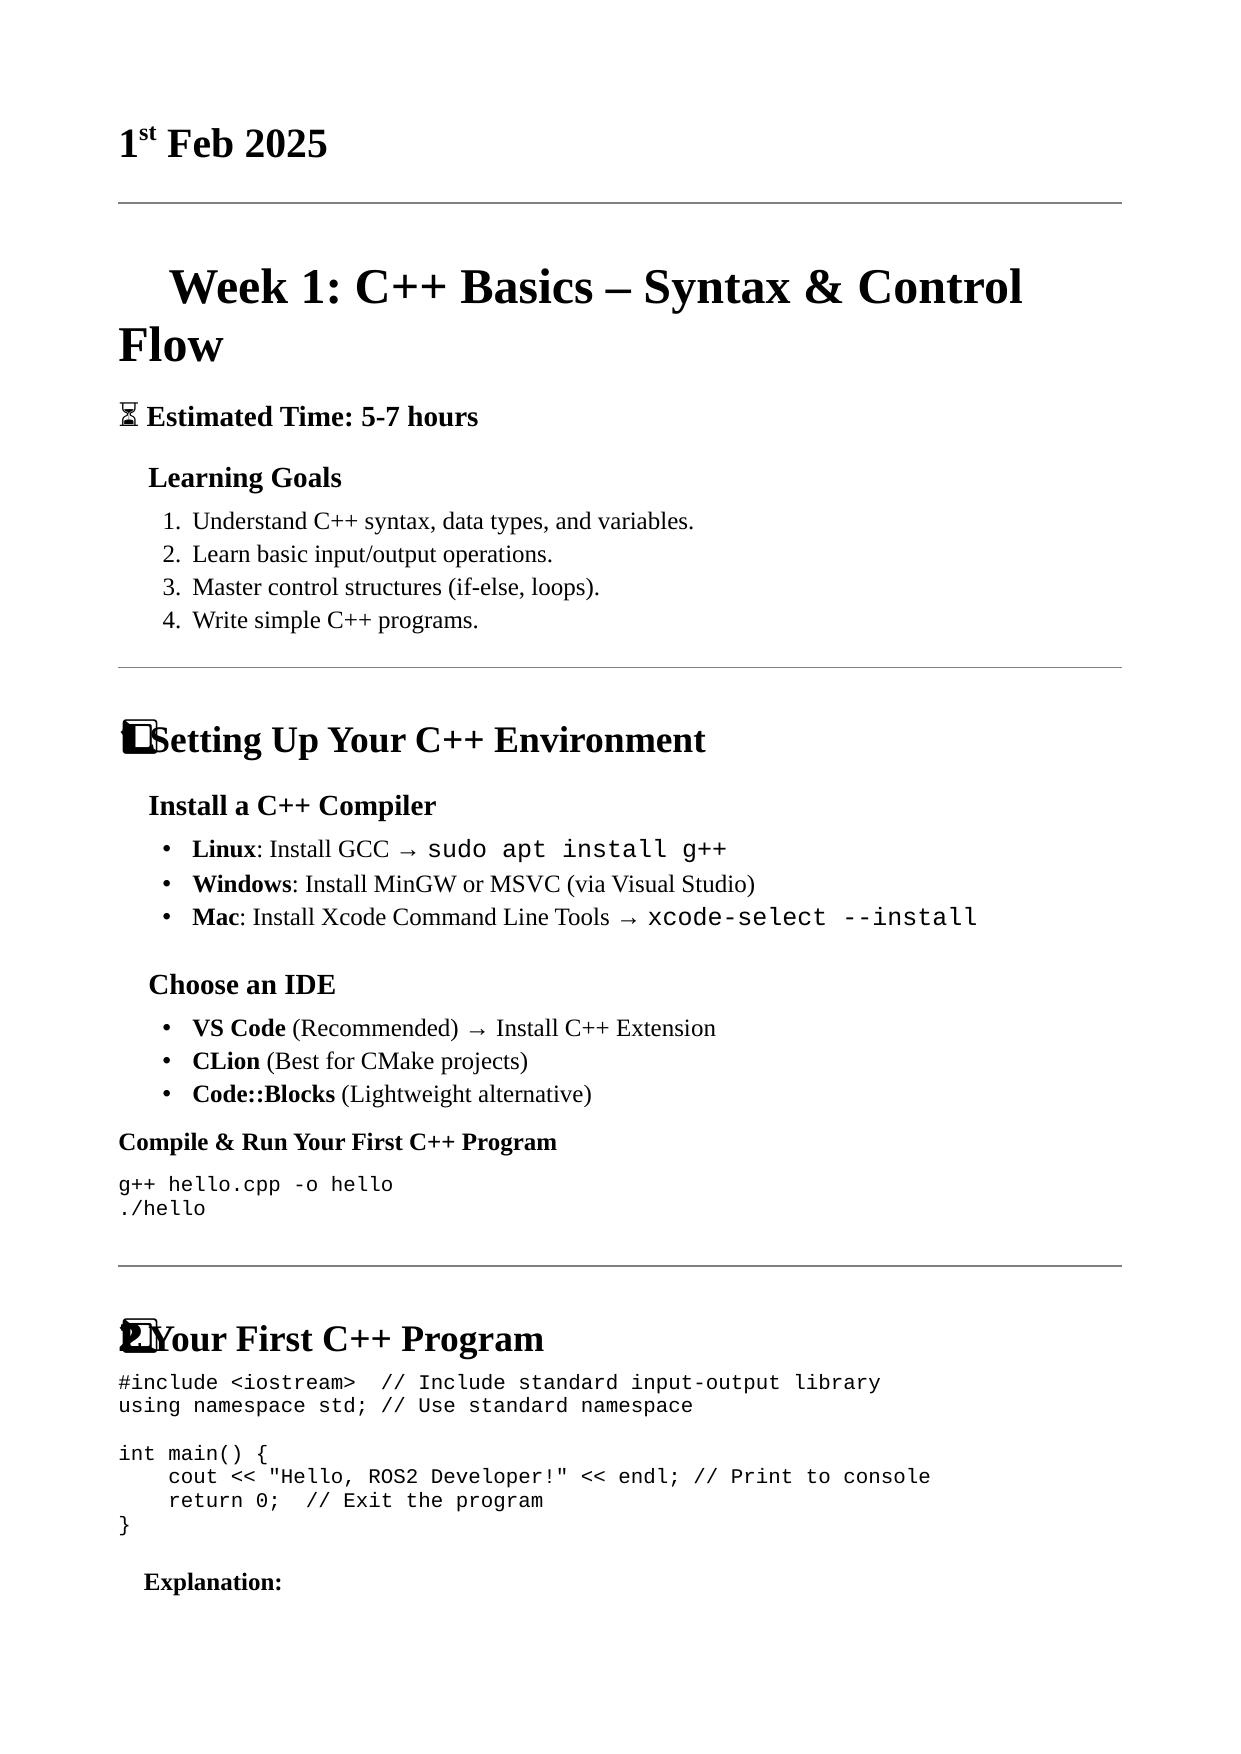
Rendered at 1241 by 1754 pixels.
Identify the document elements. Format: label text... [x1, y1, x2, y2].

list Learn basic input/output operations. [162, 539, 1122, 568]
list VS Code (Recommended) → Install C++ Extension [162, 1013, 1122, 1042]
subtitle ⏳ Estimated Time: 5-7 hours [118, 399, 1122, 433]
subtitle 🔹 Choose an IDE [118, 967, 1122, 1000]
list CLion (Best for CMake projects) [162, 1046, 1122, 1075]
text int main() { [118, 1443, 1122, 1466]
list Linux: Install GCC → sudo apt install g++ [162, 834, 1122, 865]
text g++ hello.cpp -o hello [118, 1174, 1122, 1198]
list Master control structures (if-else, loops). [162, 572, 1122, 601]
list Code::Blocks (Lightweight alternative) [162, 1079, 1122, 1108]
text cout << "Hello, ROS2 Developer!" << endl; // Print to console [118, 1466, 1122, 1490]
list Windows: Install MinGW or MSVC (via Visual Studio) [162, 869, 1122, 898]
text } [118, 1513, 1122, 1537]
text ./hello [118, 1198, 1122, 1221]
list Write simple C++ programs. [162, 605, 1122, 634]
text #include <iostream> // Include standard input-output library [118, 1372, 1122, 1395]
text 1st Feb 2025 [118, 118, 1122, 166]
subtitle 📌 Week 1: C++ Basics – Syntax & Control Flow [118, 257, 1122, 372]
subtitle 2️⃣ Your First C++ Program [118, 1316, 1122, 1359]
list Mac: Install Xcode Command Line Tools → xcode-select --install [162, 902, 1122, 933]
text using namespace std; // Use standard namespace [118, 1395, 1122, 1419]
subtitle ✅ Learning Goals [118, 460, 1122, 493]
list Understand C++ syntax, data types, and variables. [162, 506, 1122, 534]
subtitle 1️⃣ Setting Up Your C++ Environment [118, 718, 1122, 761]
text 🔹 Explanation: [118, 1567, 1122, 1595]
subtitle 🔹 Install a C++ Compiler [118, 788, 1122, 821]
text return 0; // Exit the program [118, 1490, 1122, 1513]
text Compile & Run Your First C++ Program [118, 1127, 1122, 1155]
